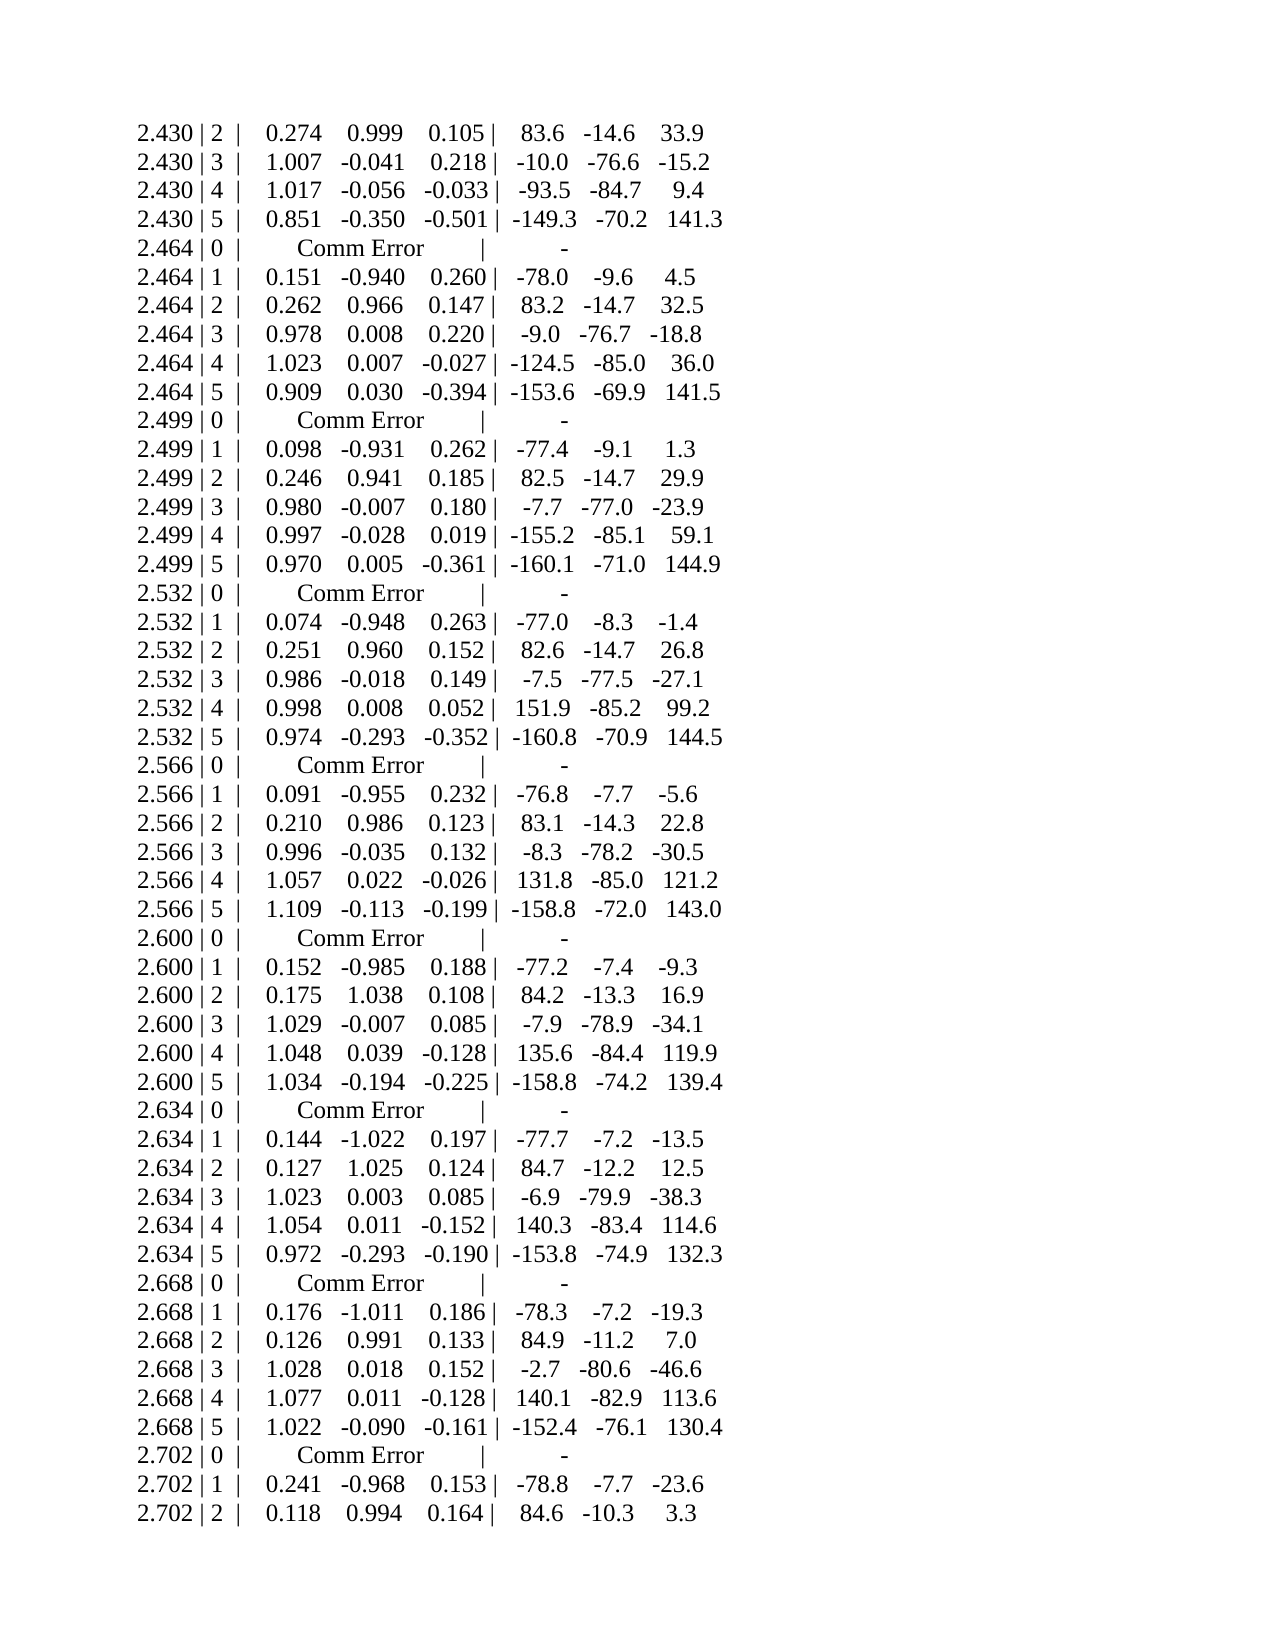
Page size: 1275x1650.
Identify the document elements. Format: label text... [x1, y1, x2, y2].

text 2.464 | 1 | 0.151 -0.940 0.260 | -78.0 -9.6 4.5 [118, 262, 1157, 291]
text 2.634 | 5 | 0.972 -0.293 -0.190 | -153.8 -74.9 132.3 [118, 1239, 1157, 1268]
text 2.532 | 0 | Comm Error | - [118, 578, 1157, 607]
text 2.464 | 5 | 0.909 0.030 -0.394 | -153.6 -69.9 141.5 [118, 377, 1157, 406]
text 2.634 | 0 | Comm Error | - [118, 1096, 1157, 1124]
text 2.668 | 0 | Comm Error | - [118, 1268, 1157, 1297]
text 2.668 | 4 | 1.077 0.011 -0.128 | 140.1 -82.9 113.6 [118, 1383, 1157, 1412]
text 2.464 | 3 | 0.978 0.008 0.220 | -9.0 -76.7 -18.8 [118, 319, 1157, 348]
text 2.499 | 4 | 0.997 -0.028 0.019 | -155.2 -85.1 59.1 [118, 521, 1157, 549]
text 2.634 | 4 | 1.054 0.011 -0.152 | 140.3 -83.4 114.6 [118, 1211, 1157, 1239]
text 2.600 | 4 | 1.048 0.039 -0.128 | 135.6 -84.4 119.9 [118, 1038, 1157, 1067]
text 2.702 | 1 | 0.241 -0.968 0.153 | -78.8 -7.7 -23.6 [118, 1469, 1157, 1498]
text 2.600 | 2 | 0.175 1.038 0.108 | 84.2 -13.3 16.9 [118, 981, 1157, 1009]
text 2.702 | 2 | 0.118 0.994 0.164 | 84.6 -10.3 3.3 [118, 1498, 1157, 1527]
text 2.566 | 2 | 0.210 0.986 0.123 | 83.1 -14.3 22.8 [118, 808, 1157, 837]
text 2.566 | 3 | 0.996 -0.035 0.132 | -8.3 -78.2 -30.5 [118, 837, 1157, 866]
text 2.430 | 5 | 0.851 -0.350 -0.501 | -149.3 -70.2 141.3 [118, 204, 1157, 233]
text 2.464 | 0 | Comm Error | - [118, 233, 1157, 262]
text 2.430 | 2 | 0.274 0.999 0.105 | 83.6 -14.6 33.9 [118, 118, 1157, 147]
text 2.668 | 1 | 0.176 -1.011 0.186 | -78.3 -7.2 -19.3 [118, 1297, 1157, 1326]
text 2.499 | 2 | 0.246 0.941 0.185 | 82.5 -14.7 29.9 [118, 463, 1157, 492]
text 2.464 | 4 | 1.023 0.007 -0.027 | -124.5 -85.0 36.0 [118, 348, 1157, 377]
text 2.532 | 4 | 0.998 0.008 0.052 | 151.9 -85.2 99.2 [118, 693, 1157, 722]
text 2.532 | 1 | 0.074 -0.948 0.263 | -77.0 -8.3 -1.4 [118, 607, 1157, 636]
text 2.499 | 0 | Comm Error | - [118, 406, 1157, 434]
text 2.634 | 3 | 1.023 0.003 0.085 | -6.9 -79.9 -38.3 [118, 1182, 1157, 1211]
text 2.499 | 5 | 0.970 0.005 -0.361 | -160.1 -71.0 144.9 [118, 549, 1157, 578]
text 2.668 | 5 | 1.022 -0.090 -0.161 | -152.4 -76.1 130.4 [118, 1412, 1157, 1441]
text 2.532 | 3 | 0.986 -0.018 0.149 | -7.5 -77.5 -27.1 [118, 664, 1157, 693]
text 2.702 | 0 | Comm Error | - [118, 1441, 1157, 1469]
text 2.668 | 2 | 0.126 0.991 0.133 | 84.9 -11.2 7.0 [118, 1326, 1157, 1354]
text 2.499 | 1 | 0.098 -0.931 0.262 | -77.4 -9.1 1.3 [118, 434, 1157, 463]
text 2.634 | 2 | 0.127 1.025 0.124 | 84.7 -12.2 12.5 [118, 1153, 1157, 1182]
text 2.532 | 2 | 0.251 0.960 0.152 | 82.6 -14.7 26.8 [118, 636, 1157, 664]
text 2.430 | 4 | 1.017 -0.056 -0.033 | -93.5 -84.7 9.4 [118, 176, 1157, 204]
text 2.430 | 3 | 1.007 -0.041 0.218 | -10.0 -76.6 -15.2 [118, 147, 1157, 176]
text 2.566 | 0 | Comm Error | - [118, 751, 1157, 779]
text 2.668 | 3 | 1.028 0.018 0.152 | -2.7 -80.6 -46.6 [118, 1354, 1157, 1383]
text 2.566 | 5 | 1.109 -0.113 -0.199 | -158.8 -72.0 143.0 [118, 894, 1157, 923]
text 2.600 | 0 | Comm Error | - [118, 923, 1157, 952]
text 2.532 | 5 | 0.974 -0.293 -0.352 | -160.8 -70.9 144.5 [118, 722, 1157, 751]
text 2.499 | 3 | 0.980 -0.007 0.180 | -7.7 -77.0 -23.9 [118, 492, 1157, 521]
text 2.600 | 3 | 1.029 -0.007 0.085 | -7.9 -78.9 -34.1 [118, 1009, 1157, 1038]
text 2.634 | 1 | 0.144 -1.022 0.197 | -77.7 -7.2 -13.5 [118, 1124, 1157, 1153]
text 2.600 | 5 | 1.034 -0.194 -0.225 | -158.8 -74.2 139.4 [118, 1067, 1157, 1096]
text 2.566 | 4 | 1.057 0.022 -0.026 | 131.8 -85.0 121.2 [118, 866, 1157, 894]
text 2.566 | 1 | 0.091 -0.955 0.232 | -76.8 -7.7 -5.6 [118, 779, 1157, 808]
text 2.464 | 2 | 0.262 0.966 0.147 | 83.2 -14.7 32.5 [118, 291, 1157, 319]
text 2.600 | 1 | 0.152 -0.985 0.188 | -77.2 -7.4 -9.3 [118, 952, 1157, 981]
